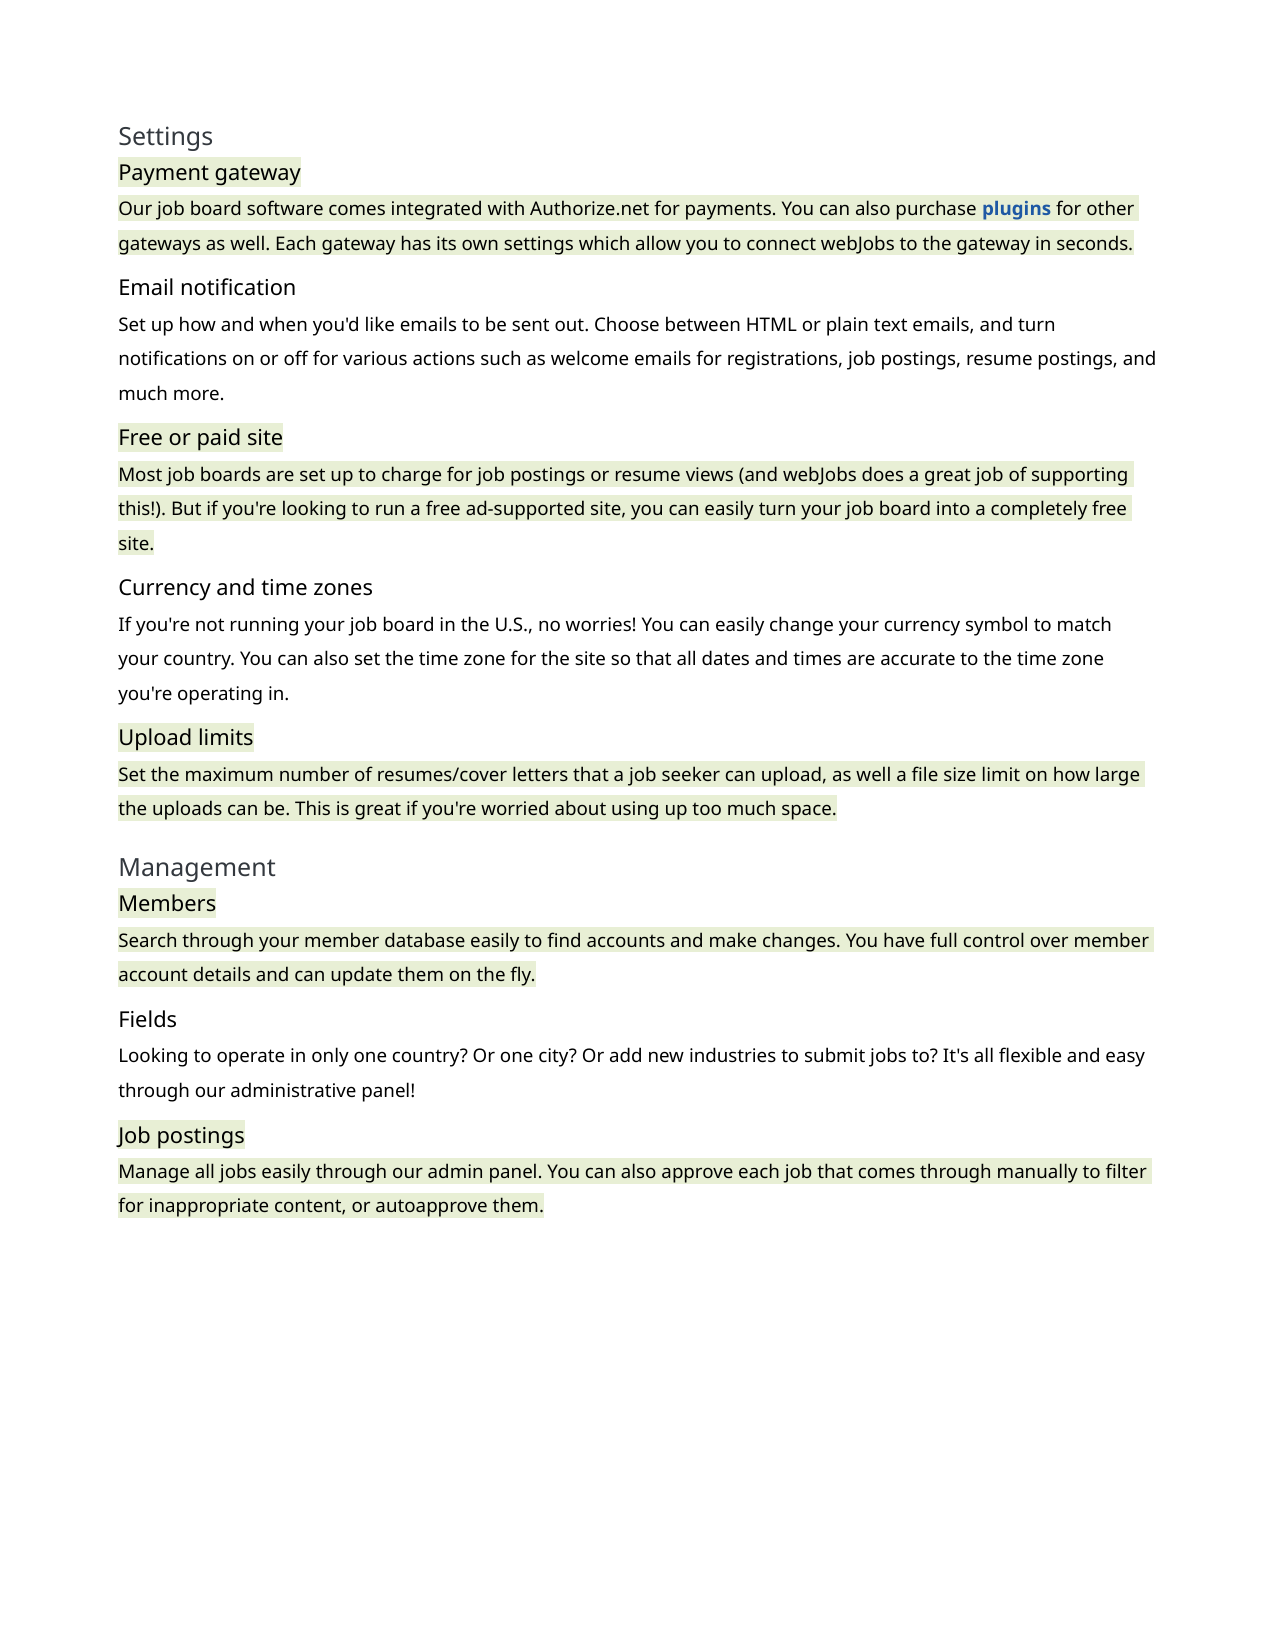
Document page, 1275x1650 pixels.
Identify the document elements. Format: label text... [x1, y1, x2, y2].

subtitle Payment gateway [118, 152, 1157, 187]
text Set the maximum number of resumes/cover letters that a job seeker can upload, as well a file size limit on how large the uploads can be. This is great if you're worried about using up too much space. [118, 752, 1157, 821]
subtitle Currency and time zones [118, 568, 1157, 602]
text Set up how and when you'd like emails to be sent out. Choose between HTML or plain text emails, and turn notifications on or off for various actions such as welcome emails for registrations, job postings, resume postings, and much more. [118, 302, 1157, 405]
text Looking to operate in only one country? Or one city? Or add new industries to submit jobs to? It's all flexible and easy through our administrative panel! [118, 1034, 1157, 1102]
text If you're not running your job board in the U.S., no worries! You can easily change your currency symbol to match your country. You can also set the time zone for the site so that all dates and times are accurate to the time zone you're operating in. [118, 602, 1157, 705]
text Search through your member database easily to find accounts and make changes. You have full control over member account details and can update them on the fly. [118, 918, 1157, 987]
text Manage all jobs easily through our admin panel. You can also approve each job that comes through manually to filter for inappropriate content, or autoapprove them. [118, 1149, 1157, 1218]
subtitle Job postings [118, 1115, 1157, 1149]
subtitle Fields [118, 999, 1157, 1034]
subtitle Upload limits [118, 718, 1157, 752]
subtitle Settings [118, 118, 1157, 152]
text Most job boards are set up to charge for job postings or resume views (and webJobs does a great job of supporting this!). But if you're looking to run a free ad-supported site, you can easily turn your job board into a completely free site. [118, 452, 1157, 555]
subtitle Management [118, 850, 1157, 884]
text Our job board software comes integrated with Authorize.net for payments. You can also purchase plugins for other gateways as well. Each gateway has its own settings which allow you to connect webJobs to the gateway in seconds. [118, 187, 1157, 255]
subtitle Email notification [118, 268, 1157, 302]
subtitle Free or paid site [118, 418, 1157, 452]
subtitle Members [118, 884, 1157, 918]
